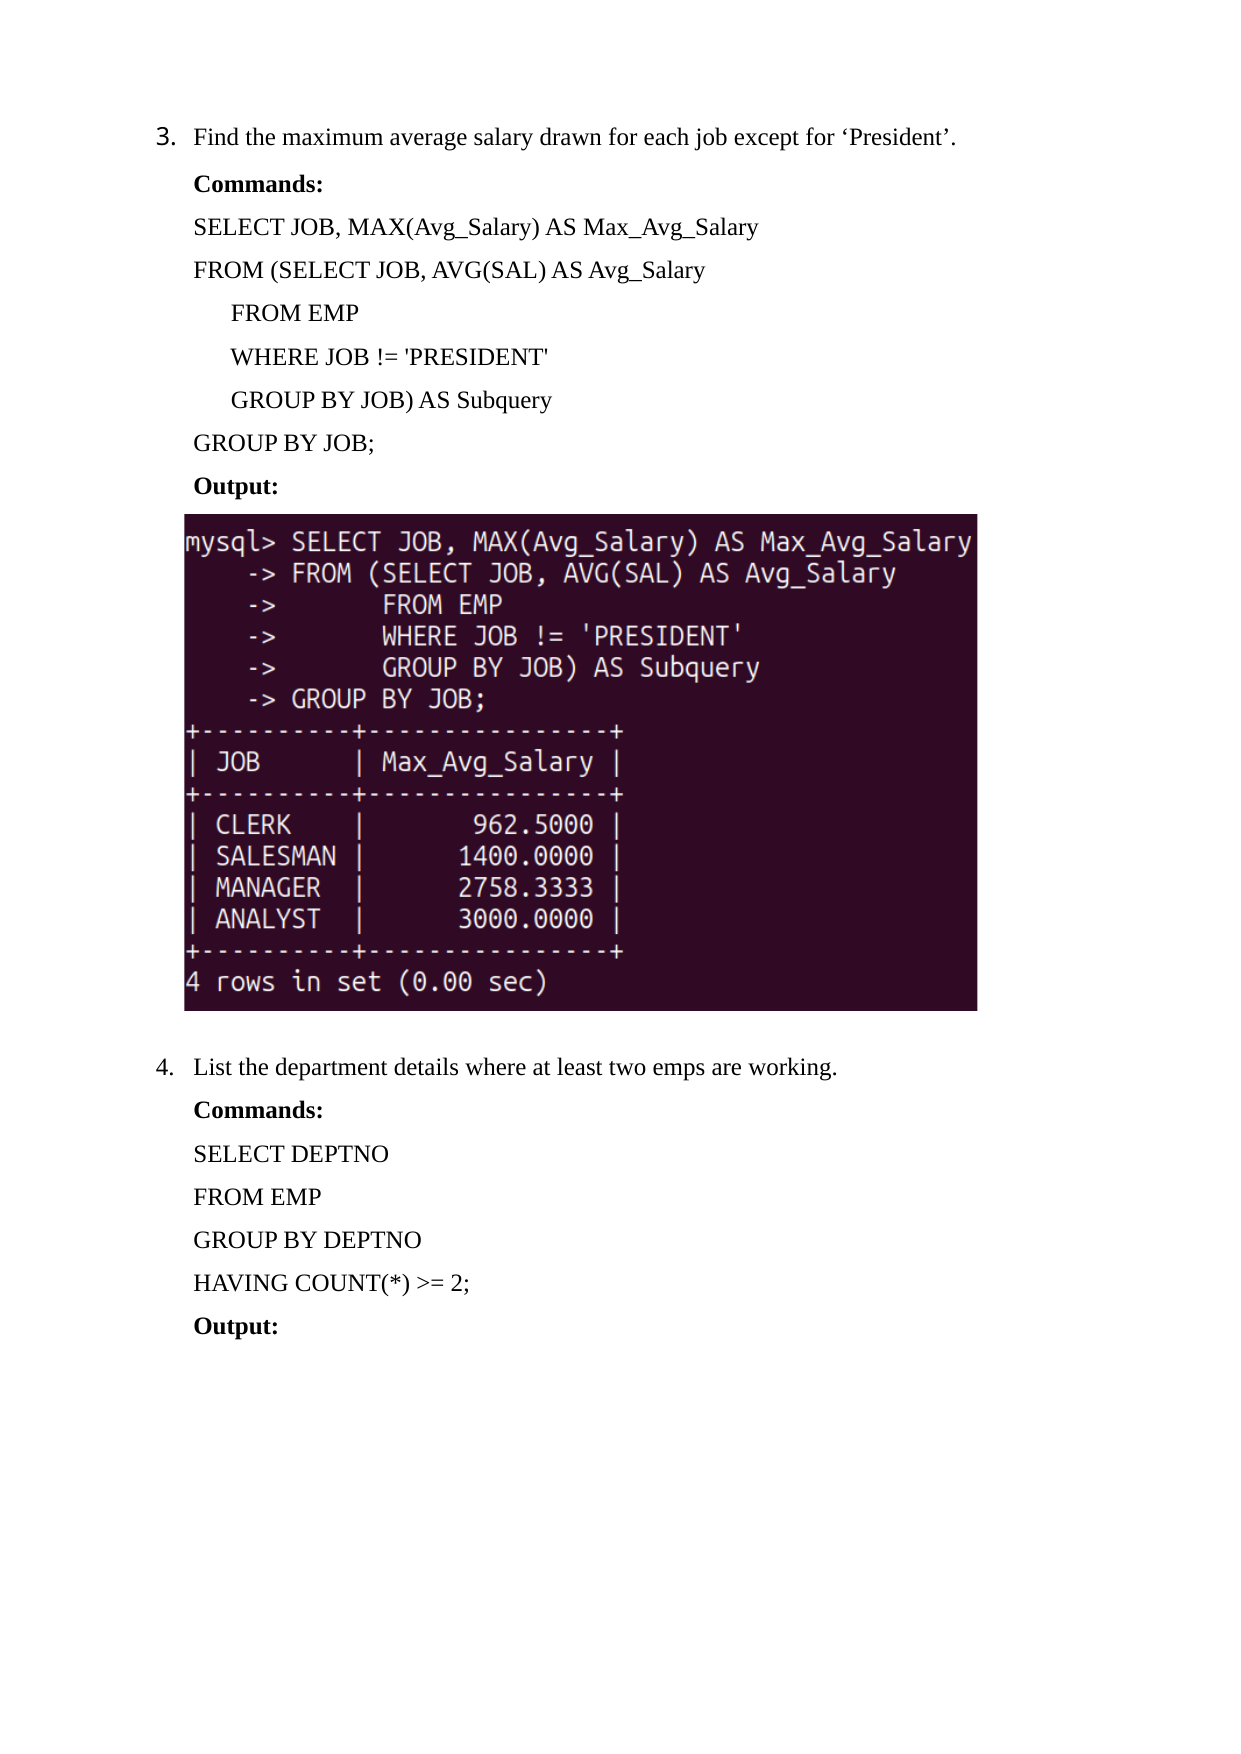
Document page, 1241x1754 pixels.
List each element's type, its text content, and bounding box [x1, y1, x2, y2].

list WHERE JOB != 'PRESIDENT' [193, 342, 1122, 370]
list Commands: [156, 169, 1122, 198]
list FROM (SELECT JOB, AVG(SAL) AS Avg_Salary [193, 255, 1122, 284]
list GROUP BY JOB; [193, 428, 1122, 457]
list SELECT JOB, MAX(Avg_Salary) AS Max_Avg_Salary [193, 212, 1122, 241]
list FROM EMP [193, 298, 1122, 327]
list Commands: [156, 1096, 1122, 1124]
list Output: [156, 471, 1122, 500]
list Output: [156, 1311, 1122, 1340]
list Find the maximum average salary drawn for each job except for ‘President’. [156, 118, 1122, 152]
list FROM EMP [193, 1182, 1122, 1211]
list GROUP BY JOB) AS Subquery [193, 385, 1122, 413]
list GROUP BY DEPTNO [193, 1225, 1122, 1254]
list List the department details where at least two emps are working. [156, 1052, 1122, 1081]
picture [184, 514, 978, 1011]
list HAVING COUNT(*) >= 2; [193, 1268, 1122, 1297]
list SELECT DEPTNO [193, 1139, 1122, 1167]
